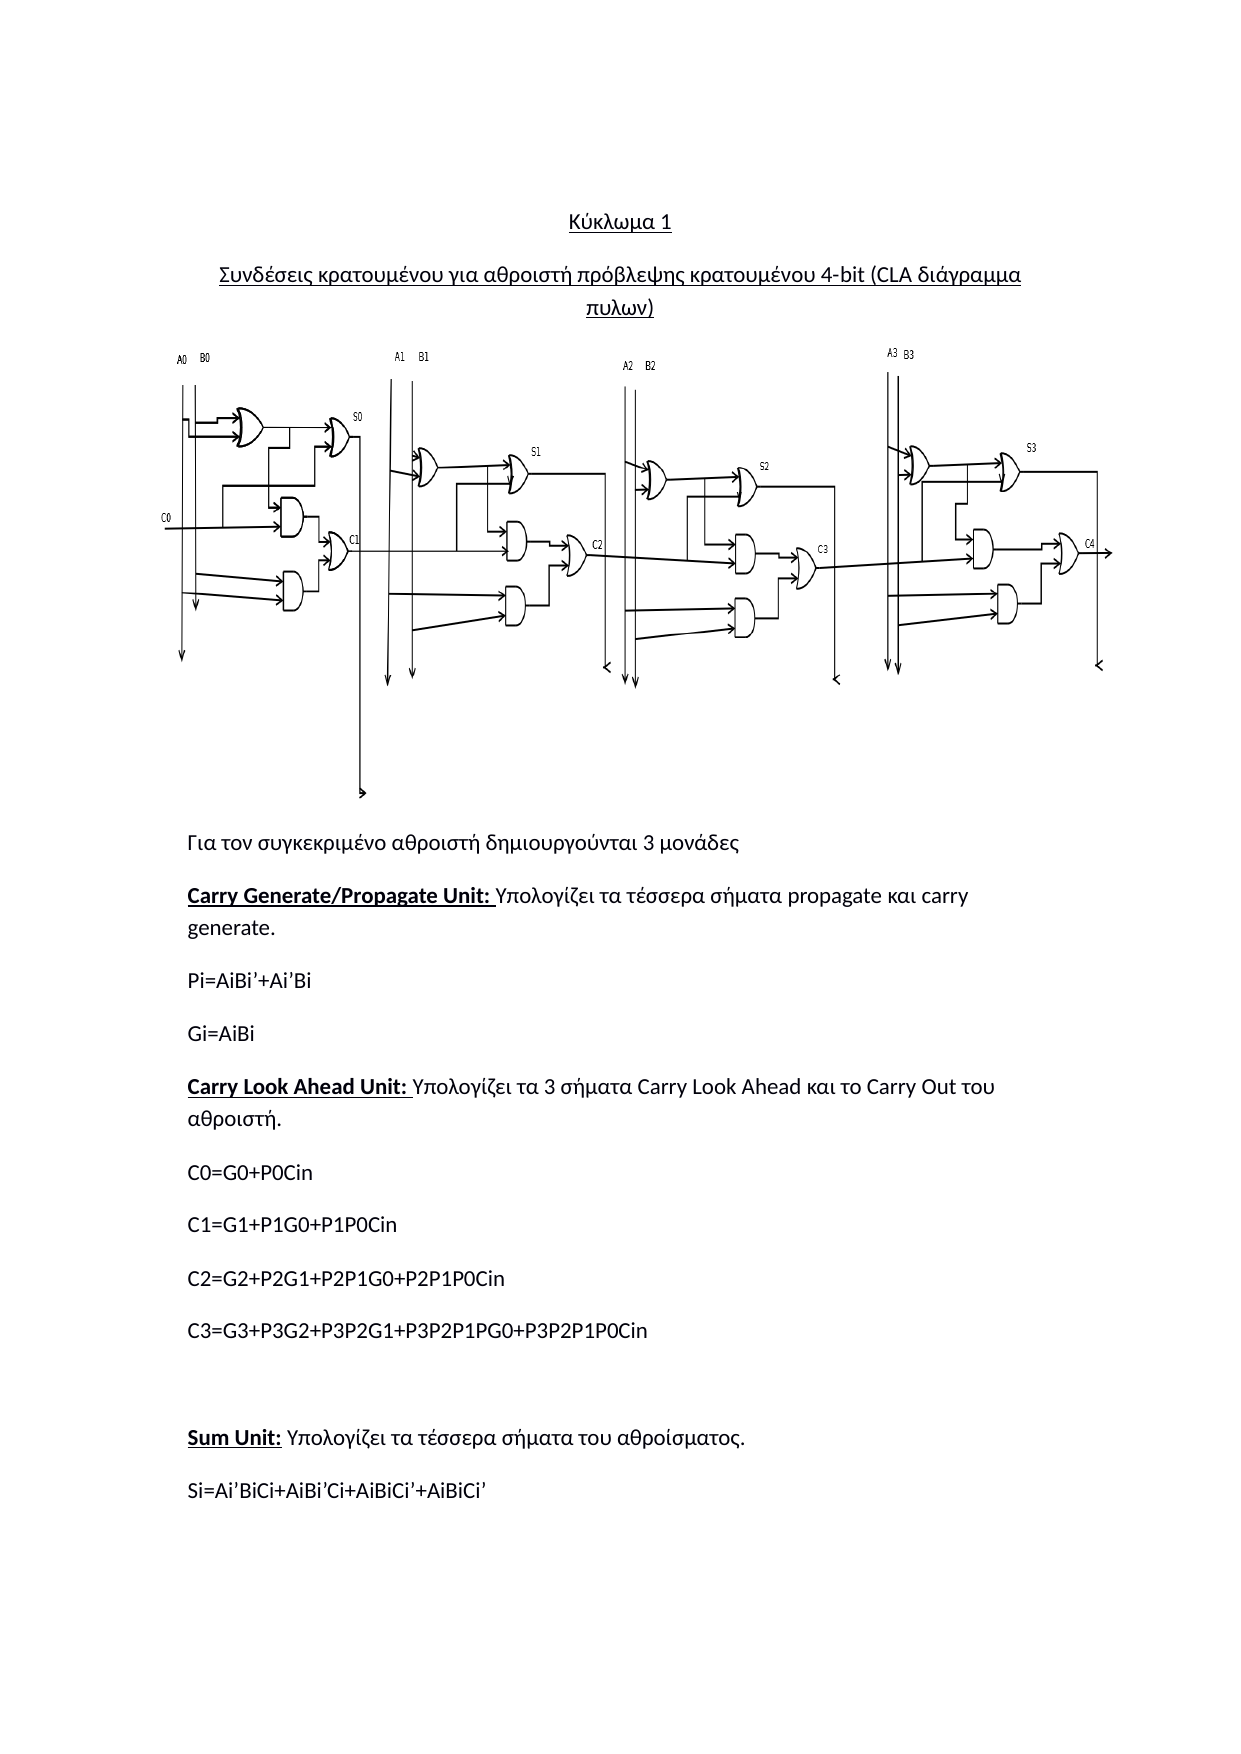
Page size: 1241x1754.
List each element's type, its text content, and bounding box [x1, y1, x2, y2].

text Si=Ai’BiCi+AiBi’Ci+AiBiCi’+AiBiCi’ [187, 1476, 1053, 1504]
text Gi=AiBi [187, 1019, 1053, 1047]
text Συνδέσεις κρατουμένου για αθροιστή πρόβλεψης κρατουμένου 4-bit (CLA διάγραμμα πυλων) [187, 261, 1053, 321]
picture [161, 345, 1115, 799]
text C1=G1+P1G0+P1P0Cin [187, 1211, 1053, 1239]
text C3=G3+P3G2+P3P2G1+P3P2P1PG0+P3P2P1P0Cin [187, 1317, 1053, 1345]
text C2=G2+P2G1+P2P1G0+P2P1P0Cin [187, 1264, 1053, 1292]
text Pi=AiBi’+Ai’Bi [187, 966, 1053, 994]
text Κύκλωμα 1 [187, 207, 1053, 236]
text Για τον συγκεκριμένο αθροιστή δημιουργούνται 3 μονάδες [187, 799, 1053, 856]
text C0=G0+P0Cin [187, 1158, 1053, 1186]
text Carry Look Ahead Unit: Υπολογίζει τα 3 σήματα Carry Look Ahead και το Carry Out του αθροιστή. [187, 1072, 1053, 1133]
text Carry Generate/Propagate Unit: Υπολογίζει τα τέσσερα σήματα propagate και carry generate. [187, 881, 1053, 941]
text Sum Unit: Υπολογίζει τα τέσσερα σήματα του αθροίσματος. [187, 1423, 1053, 1451]
